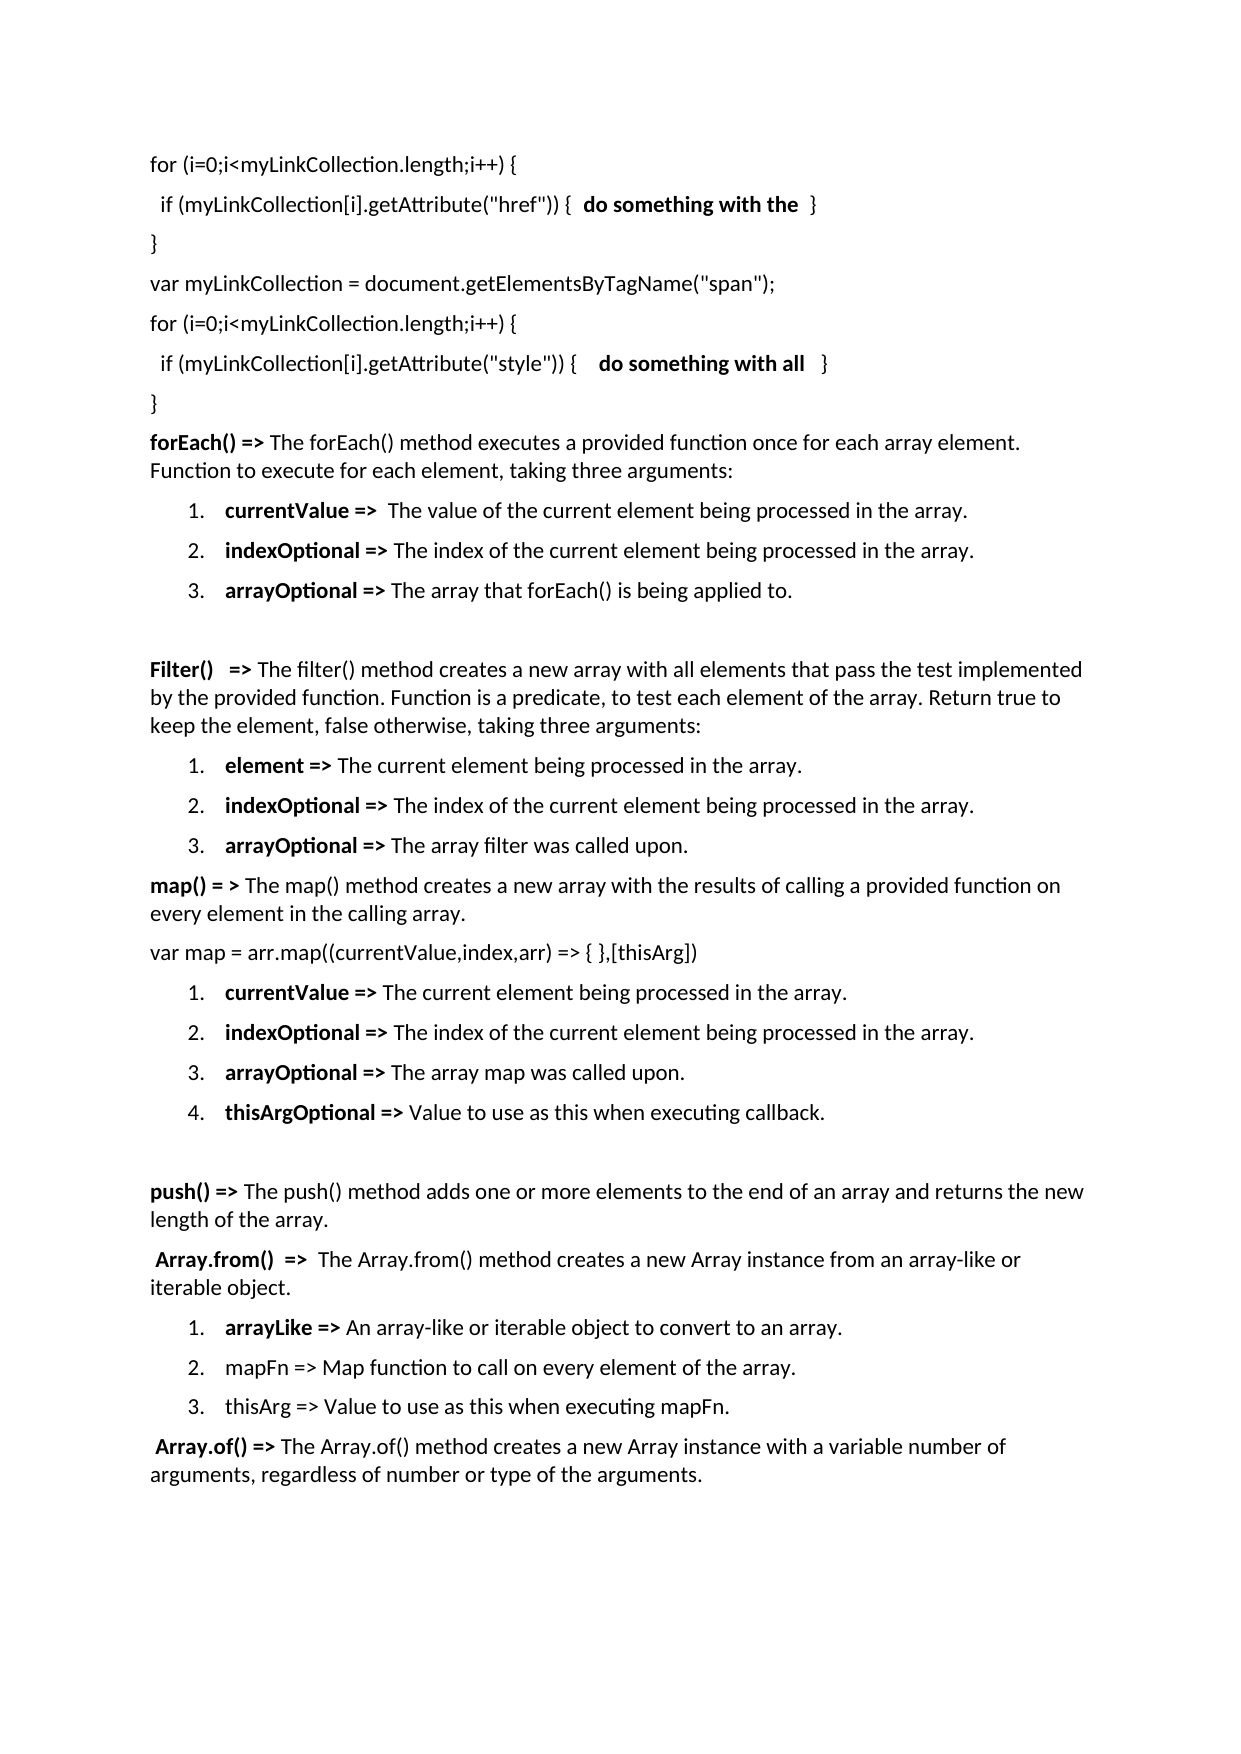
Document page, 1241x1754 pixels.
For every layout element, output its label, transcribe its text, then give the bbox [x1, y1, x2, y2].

text map() = > The map() method creates a new array with the results of calling a provided function on every element in the calling array. [150, 871, 1090, 927]
text for (i=0;i<myLinkCollection.length;i++) { [150, 150, 1090, 178]
list element => The current element being processed in the array. [187, 751, 1090, 779]
text } [150, 229, 1090, 258]
text push() => The push() method adds one or more elements to the end of an array and returns the new length of the array. [150, 1177, 1090, 1233]
text forEach() => The forEach() method executes a provided function once for each array element. Function to execute for each element, taking three arguments: [150, 428, 1090, 484]
text for (i=0;i<myLinkCollection.length;i++) { [150, 309, 1090, 337]
list arrayOptional => The array map was called upon. [187, 1058, 1090, 1086]
text Array.from() => The Array.from() method creates a new Array instance from an array-like or iterable object. [150, 1245, 1090, 1301]
list indexOptional => The index of the current element being processed in the array. [187, 1018, 1090, 1046]
list mapFn => Map function to call on every element of the array. [187, 1353, 1090, 1381]
text if (myLinkCollection[i].getAttribute("href")) { do something with the } [150, 190, 1090, 218]
text var myLinkCollection = document.getElementsByTagName("span"); [150, 269, 1090, 297]
list indexOptional => The index of the current element being processed in the array. [187, 536, 1090, 564]
list arrayLike => An array-like or iterable object to convert to an array. [187, 1313, 1090, 1341]
list indexOptional => The index of the current element being processed in the array. [187, 791, 1090, 819]
text var map = arr.map((currentValue,index,arr) => { },[thisArg]) [150, 938, 1090, 967]
text if (myLinkCollection[i].getAttribute("style")) { do something with all } [150, 349, 1090, 377]
text Filter() => The filter() method creates a new array with all elements that pass the test implemented by the provided function. Function is a predicate, to test each element of the array. Return true to keep the element, false otherwise, taking three arguments: [150, 656, 1090, 739]
list arrayOptional => The array filter was called upon. [187, 831, 1090, 859]
text Array.of() => The Array.of() method creates a new Array instance with a variable number of arguments, regardless of number or type of the arguments. [150, 1432, 1090, 1488]
list arrayOptional => The array that forEach() is being applied to. [187, 576, 1090, 604]
list thisArgOptional => Value to use as this when executing callback. [187, 1098, 1090, 1126]
text } [150, 389, 1090, 417]
list currentValue => The value of the current element being processed in the array. [187, 496, 1090, 524]
list currentValue => The current element being processed in the array. [187, 978, 1090, 1006]
list thisArg => Value to use as this when executing mapFn. [187, 1392, 1090, 1421]
